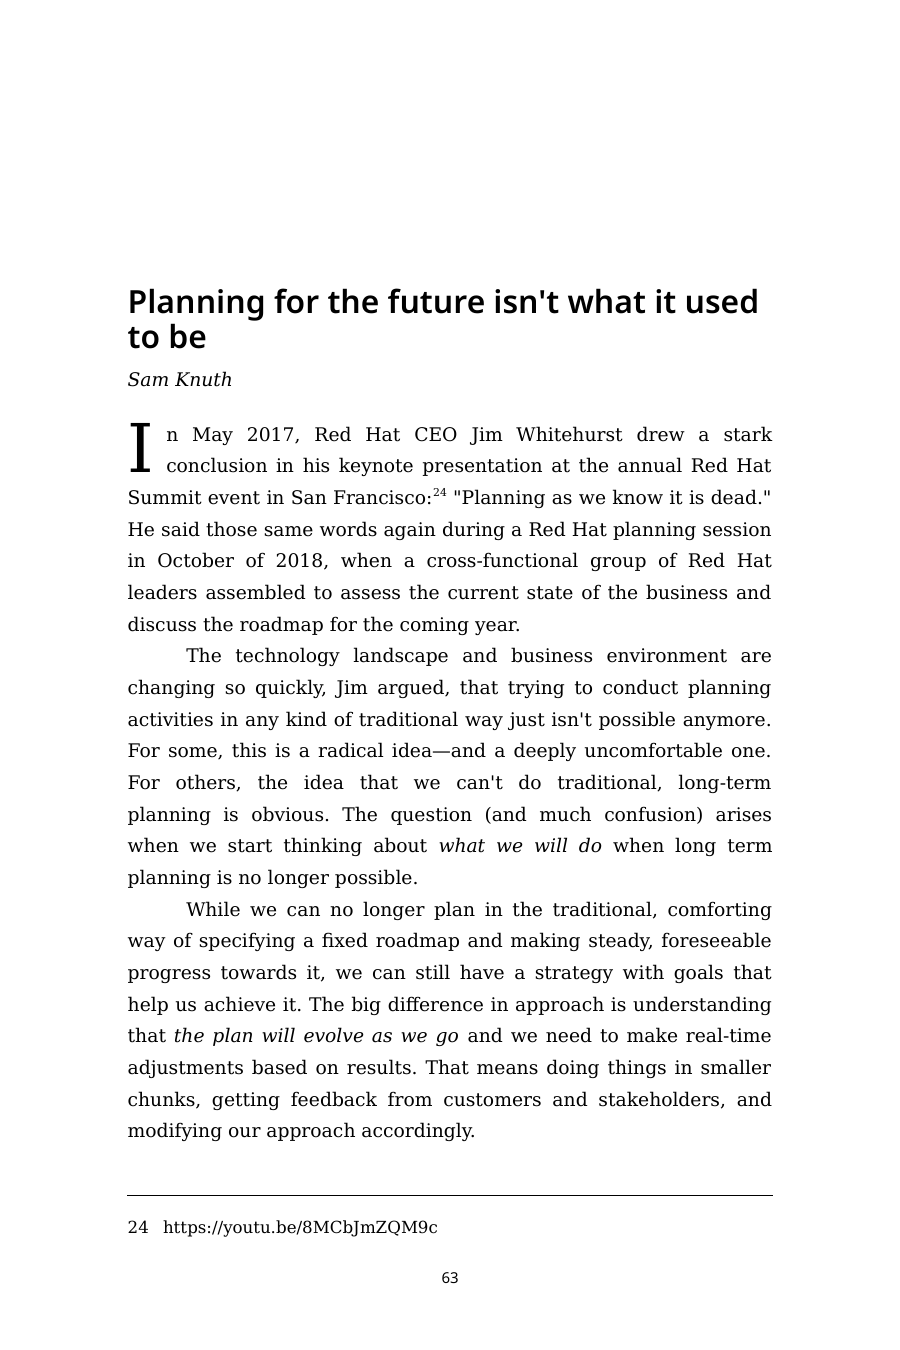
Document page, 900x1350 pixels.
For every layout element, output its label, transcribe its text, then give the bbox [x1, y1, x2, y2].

text In May 2017, Red Hat CEO Jim Whitehurst drew a stark conclusion in his keynote presentation at the annual Red Hat Summit event in San Francisco: "Planning as we know it is dead." He said those same words again during a Red Hat planning session in October of 2018, when a cross-functional group of Red Hat leaders assembled to assess the current state of the business and discuss the roadmap for the coming year. [127, 423, 772, 635]
text The technology landscape and business environment are changing so quickly, Jim argued, that trying to conduct planning activities in any kind of traditional way just isn't possible anymore. For some, this is a radical idea—and a deeply uncomfortable one. For others, the idea that we can't do traditional, long-term planning is obvious. The question (and much confusion) arises when we start thinking about what we will do when long term planning is no longer possible. [127, 645, 772, 889]
text Sam Knuth [127, 369, 772, 391]
text https://youtu.be/8MCbJmZQM9c [127, 1218, 772, 1237]
subtitle Planning for the future isn't what it used to be [127, 283, 772, 357]
text While we can no longer plan in the traditional, comforting way of specifying a fixed roadmap and making steady, foreseeable progress towards it, we can still have a strategy with goals that help us achieve it. The big difference in approach is understanding that the plan will evolve as we go and we need to make real-time adjustments based on results. That means doing things in smaller chunks, getting feedback from customers and stakeholders, and modifying our approach accordingly. [127, 898, 772, 1142]
